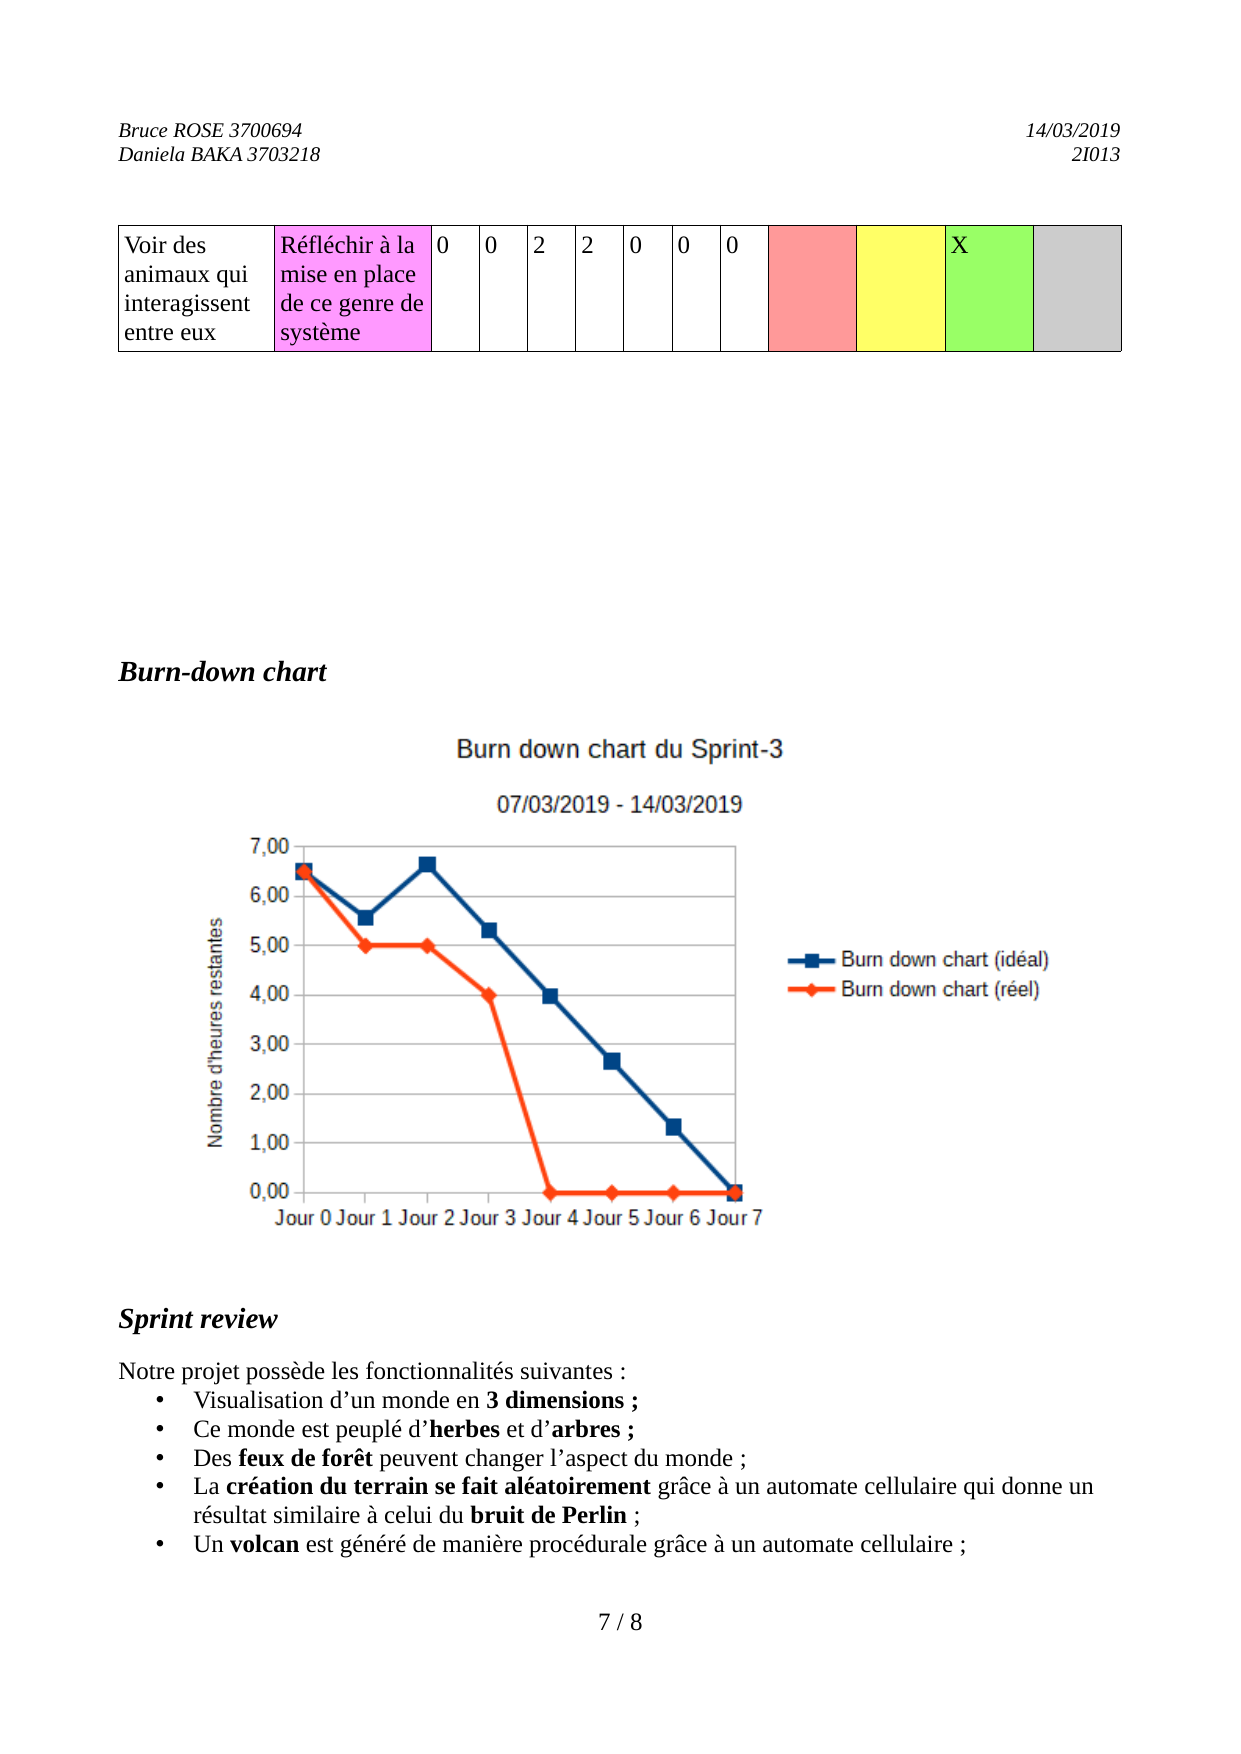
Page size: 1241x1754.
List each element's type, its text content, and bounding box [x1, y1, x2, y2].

table_cell 0 [432, 226, 479, 351]
table_cell [769, 226, 856, 351]
table_cell 0 [480, 226, 527, 351]
table_cell 0 [624, 226, 672, 351]
text Sprint review [118, 1302, 1122, 1335]
table_cell 0 [673, 226, 720, 351]
list Visualisation d’un monde en 3 dimensions ; [156, 1385, 1122, 1414]
table_cell X [946, 226, 1033, 351]
text Notre projet possède les fonctionnalités suivantes : [118, 1356, 1122, 1385]
table_cell Réfléchir à la mise en place de ce genre de système [275, 226, 431, 351]
list Un volcan est généré de manière procédurale grâce à un automate cellulaire ; [156, 1529, 1122, 1558]
table_cell [857, 226, 945, 351]
list Ce monde est peuplé d’herbes et d’arbres ; [156, 1414, 1122, 1443]
table_cell 2 [528, 226, 575, 351]
table_cell Voir des animaux qui interagissent entre eux [119, 226, 274, 351]
table_cell 2 [576, 226, 623, 351]
picture [172, 708, 1068, 1241]
text Burn-down chart [118, 654, 1122, 687]
table_cell 0 [721, 226, 768, 351]
list La création du terrain se fait aléatoirement grâce à un automate cellulaire qui donne un résultat similaire à celui du bruit de Perlin ; [156, 1471, 1122, 1529]
table_cell [1034, 226, 1121, 351]
list Des feux de forêt peuvent changer l’aspect du monde ; [156, 1443, 1122, 1471]
